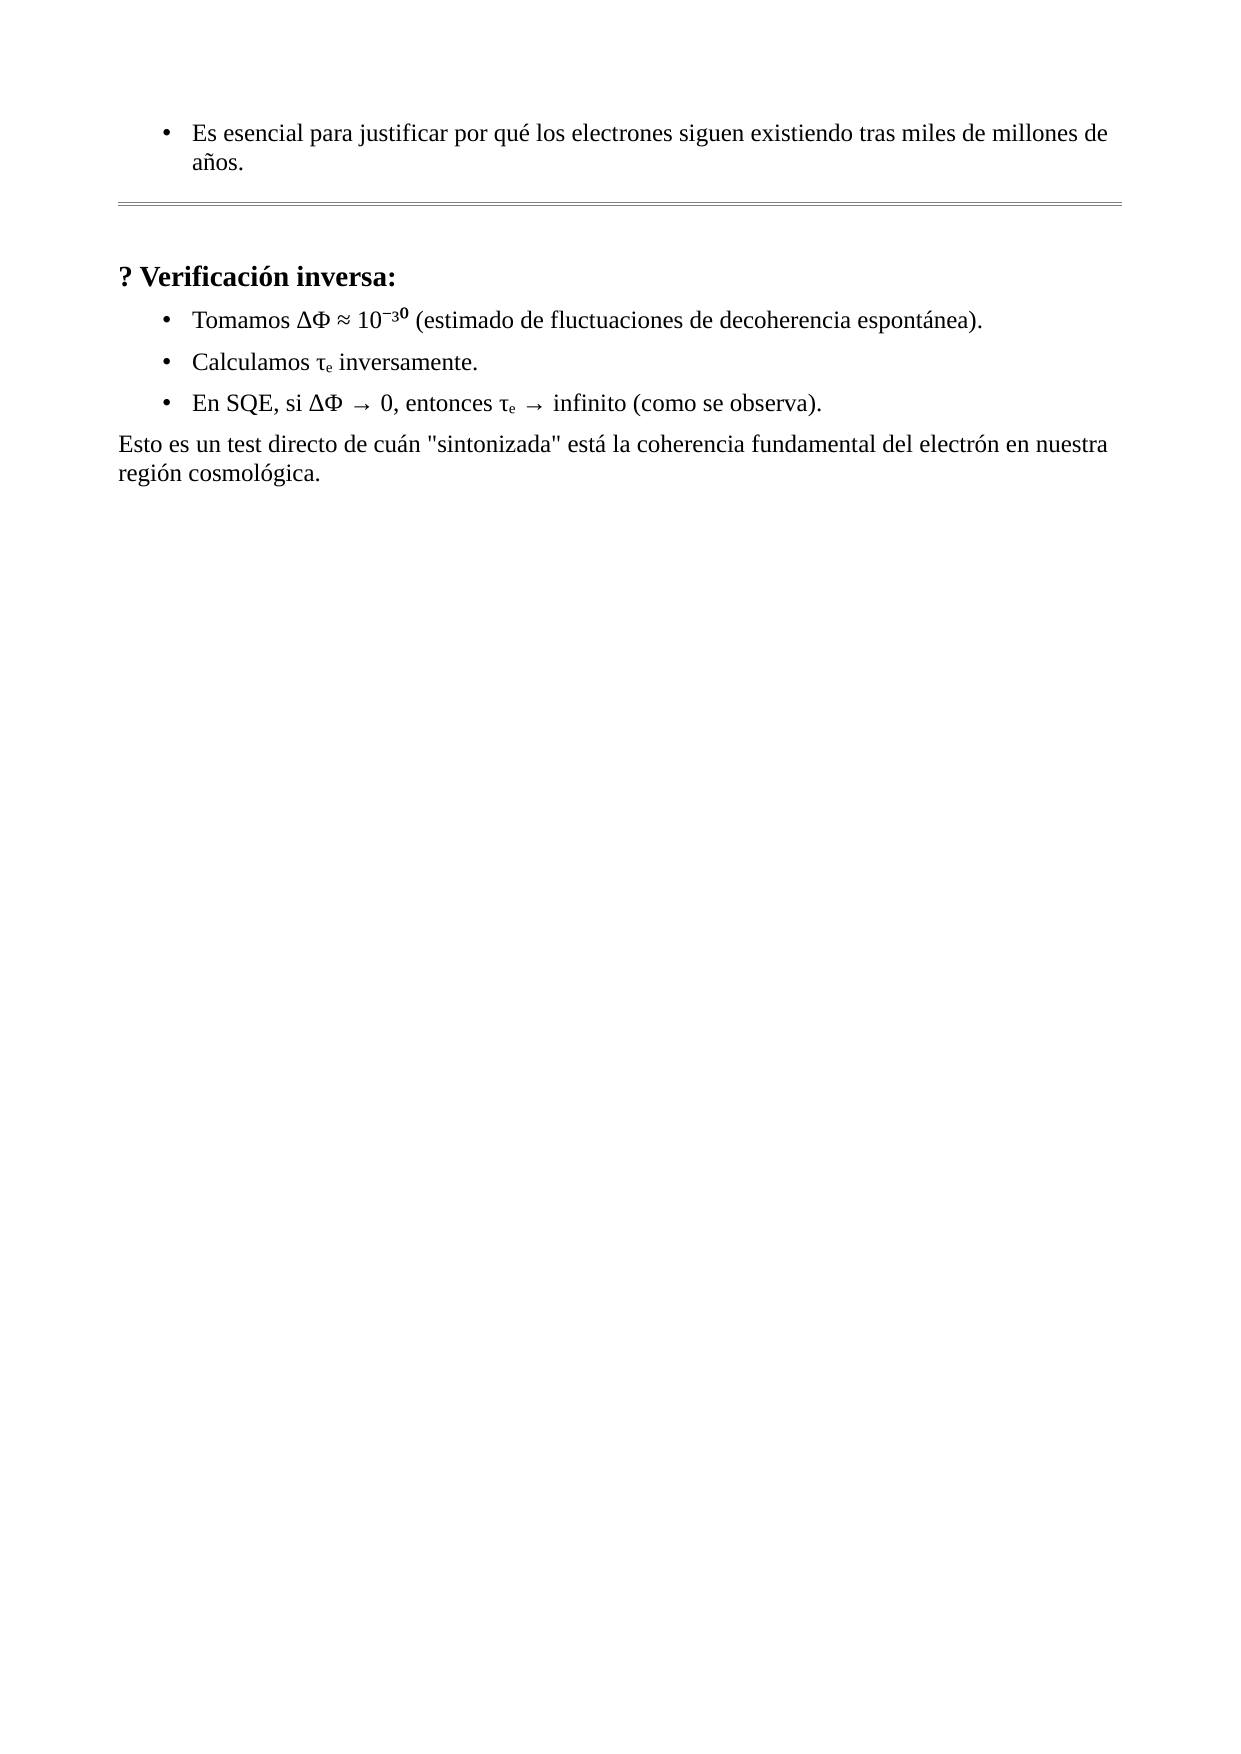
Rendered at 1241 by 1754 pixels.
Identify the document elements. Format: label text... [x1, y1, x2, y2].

subtitle ? Verificación inversa: [118, 259, 1122, 293]
text Esto es un test directo de cuán "sintonizada" está la coherencia fundamental del electrón en nuestra región cosmológica. [118, 429, 1122, 487]
list En SQE, si ΔΦ → 0, entonces τₑ → infinito (como se observa). [162, 388, 1122, 417]
list Calculamos τₑ inversamente. [162, 347, 1122, 375]
list Tomamos ΔΦ ≈ 10⁻³⁰ (estimado de fluctuaciones de decoherencia espontánea). [162, 305, 1122, 334]
list Es esencial para justificar por qué los electrones siguen existiendo tras miles de millones de años. [162, 118, 1122, 176]
